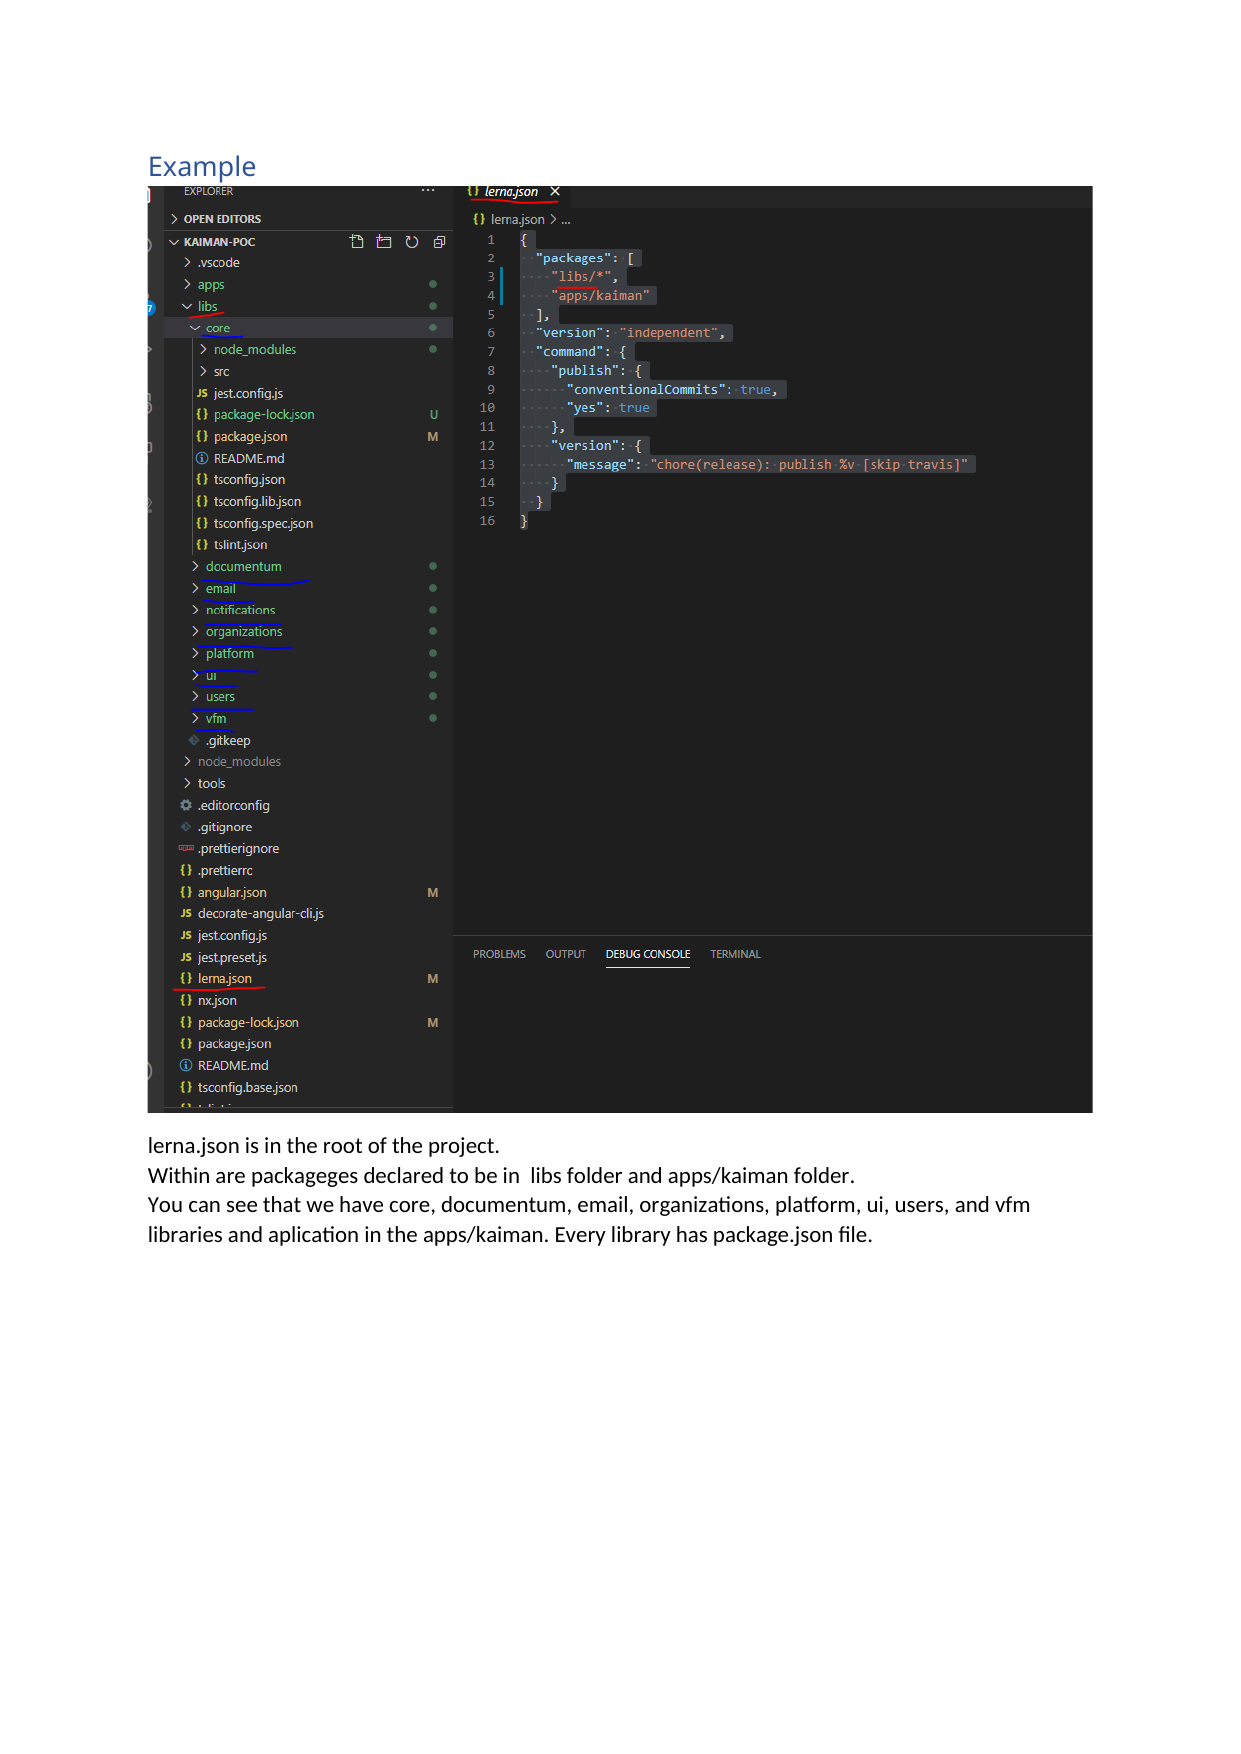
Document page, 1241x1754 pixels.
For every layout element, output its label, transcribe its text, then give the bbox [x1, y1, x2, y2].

text lerna.json is in the root of the project. Within are packageges declared to be in libs folder and apps/kaiman folder. You can see that we have core, documentum, email, organizations, platform, ui, users, and vfm libraries and aplication in the apps/kaiman. Every library has package.json file. [148, 1131, 1093, 1248]
subtitle Example [148, 148, 1093, 184]
